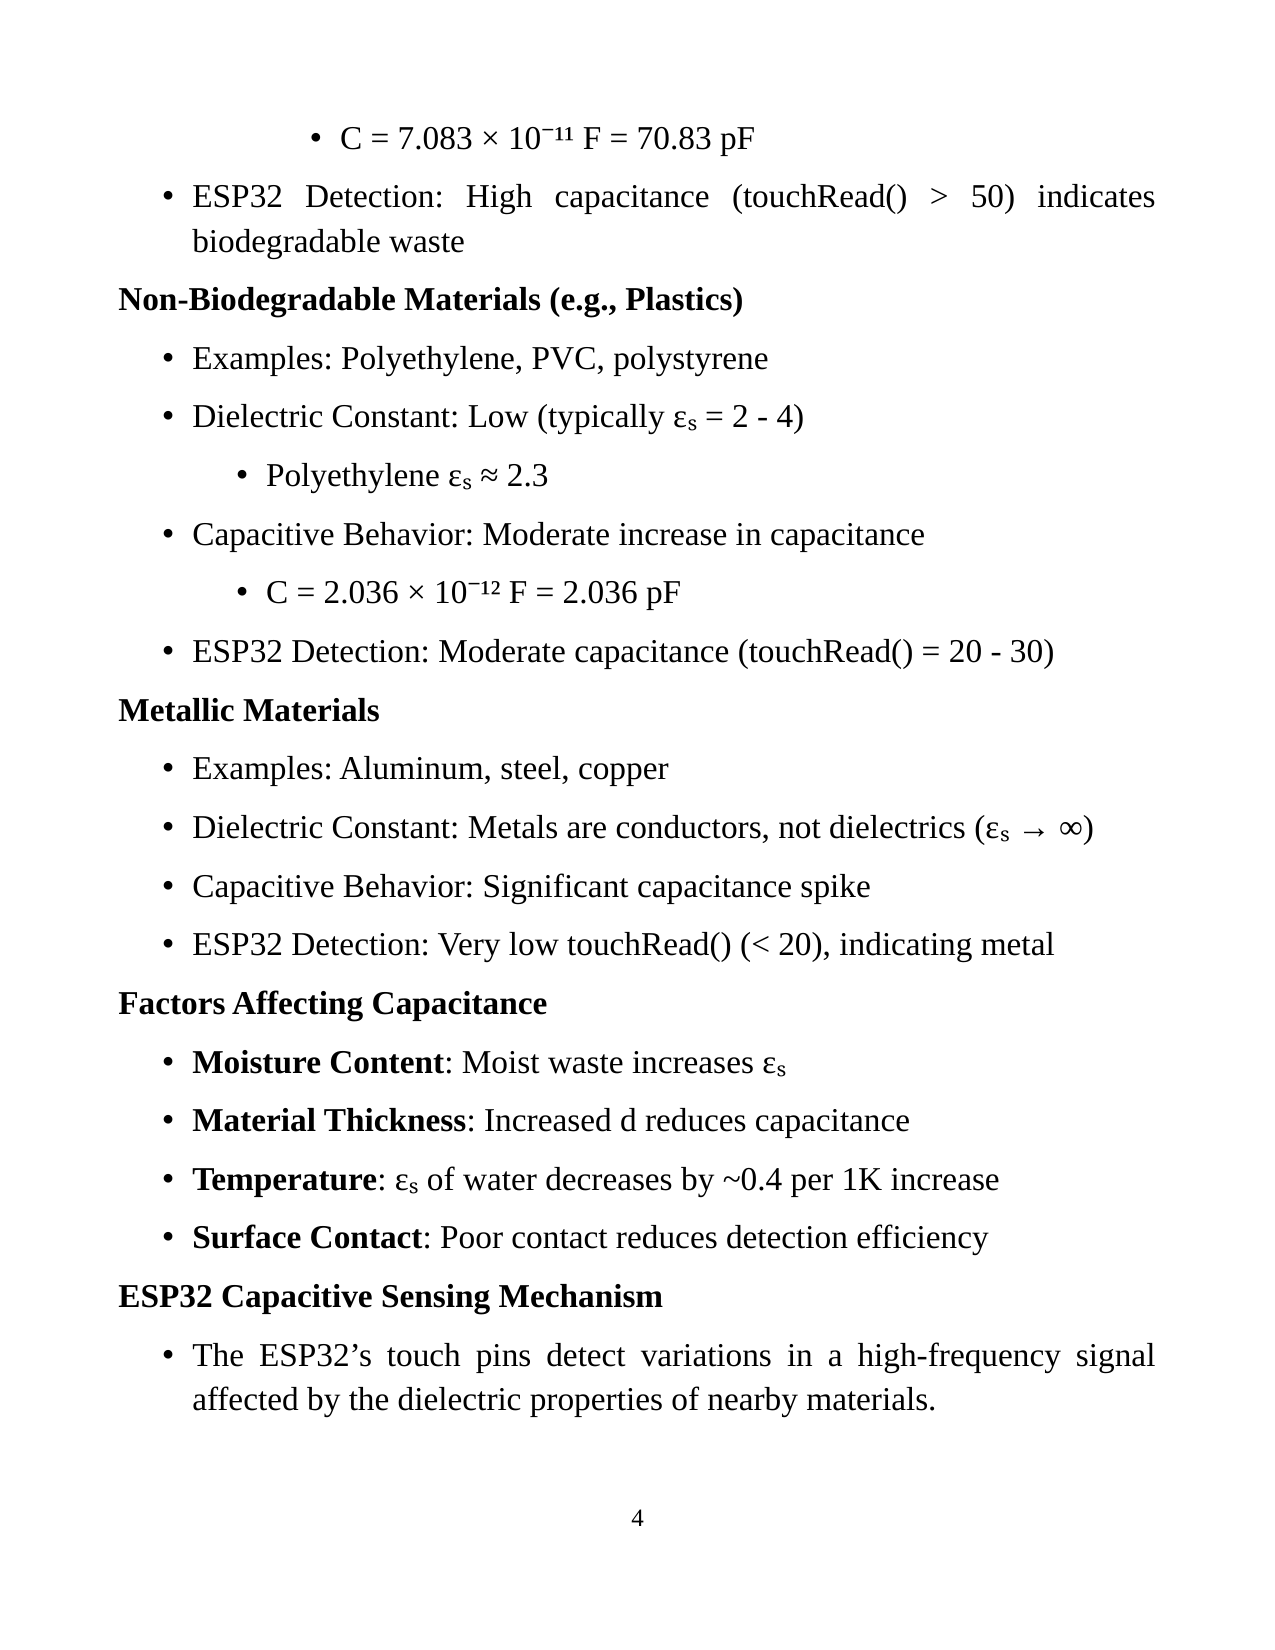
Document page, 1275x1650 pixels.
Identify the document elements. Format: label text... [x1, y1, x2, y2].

list C = 2.036 × 10⁻¹² F = 2.036 pF [236, 573, 1157, 611]
list ESP32 Detection: Very low touchRead() (< 20), indicating metal [162, 924, 1157, 963]
list Moisture Content: Moist waste increases εₛ [162, 1042, 1157, 1080]
list C = 7.083 × 10⁻¹¹ F = 70.83 pF [310, 118, 1157, 156]
list Temperature: εₛ of water decreases by ~0.4 per 1K increase [162, 1159, 1157, 1197]
list ESP32 Detection: High capacitance (touchRead() > 50) indicates biodegradable waste [162, 177, 1157, 259]
text Factors Affecting Capacitance [118, 983, 1157, 1022]
text ESP32 Capacitive Sensing Mechanism [118, 1276, 1157, 1315]
list Polyethylene εₛ ≈ 2.3 [236, 455, 1157, 494]
list Examples: Polyethylene, PVC, polystyrene [162, 338, 1157, 376]
list ESP32 Detection: Moderate capacitance (touchRead() = 20 - 30) [162, 631, 1157, 670]
list Capacitive Behavior: Moderate increase in capacitance [162, 514, 1157, 552]
list Dielectric Constant: Metals are conductors, not dielectrics (εₛ → ∞) [162, 807, 1157, 846]
text Non-Biodegradable Materials (e.g., Plastics) [118, 279, 1157, 318]
text Metallic Materials [118, 690, 1157, 728]
list Material Thickness: Increased d reduces capacitance [162, 1101, 1157, 1139]
list The ESP32’s touch pins detect variations in a high-frequency signal affected by the dielectric properties of nearby materials. [162, 1335, 1157, 1417]
list Dielectric Constant: Low (typically εₛ = 2 - 4) [162, 397, 1157, 435]
list Capacitive Behavior: Significant capacitance spike [162, 866, 1157, 904]
list Surface Contact: Poor contact reduces detection efficiency [162, 1218, 1157, 1256]
list Examples: Aluminum, steel, copper [162, 749, 1157, 787]
